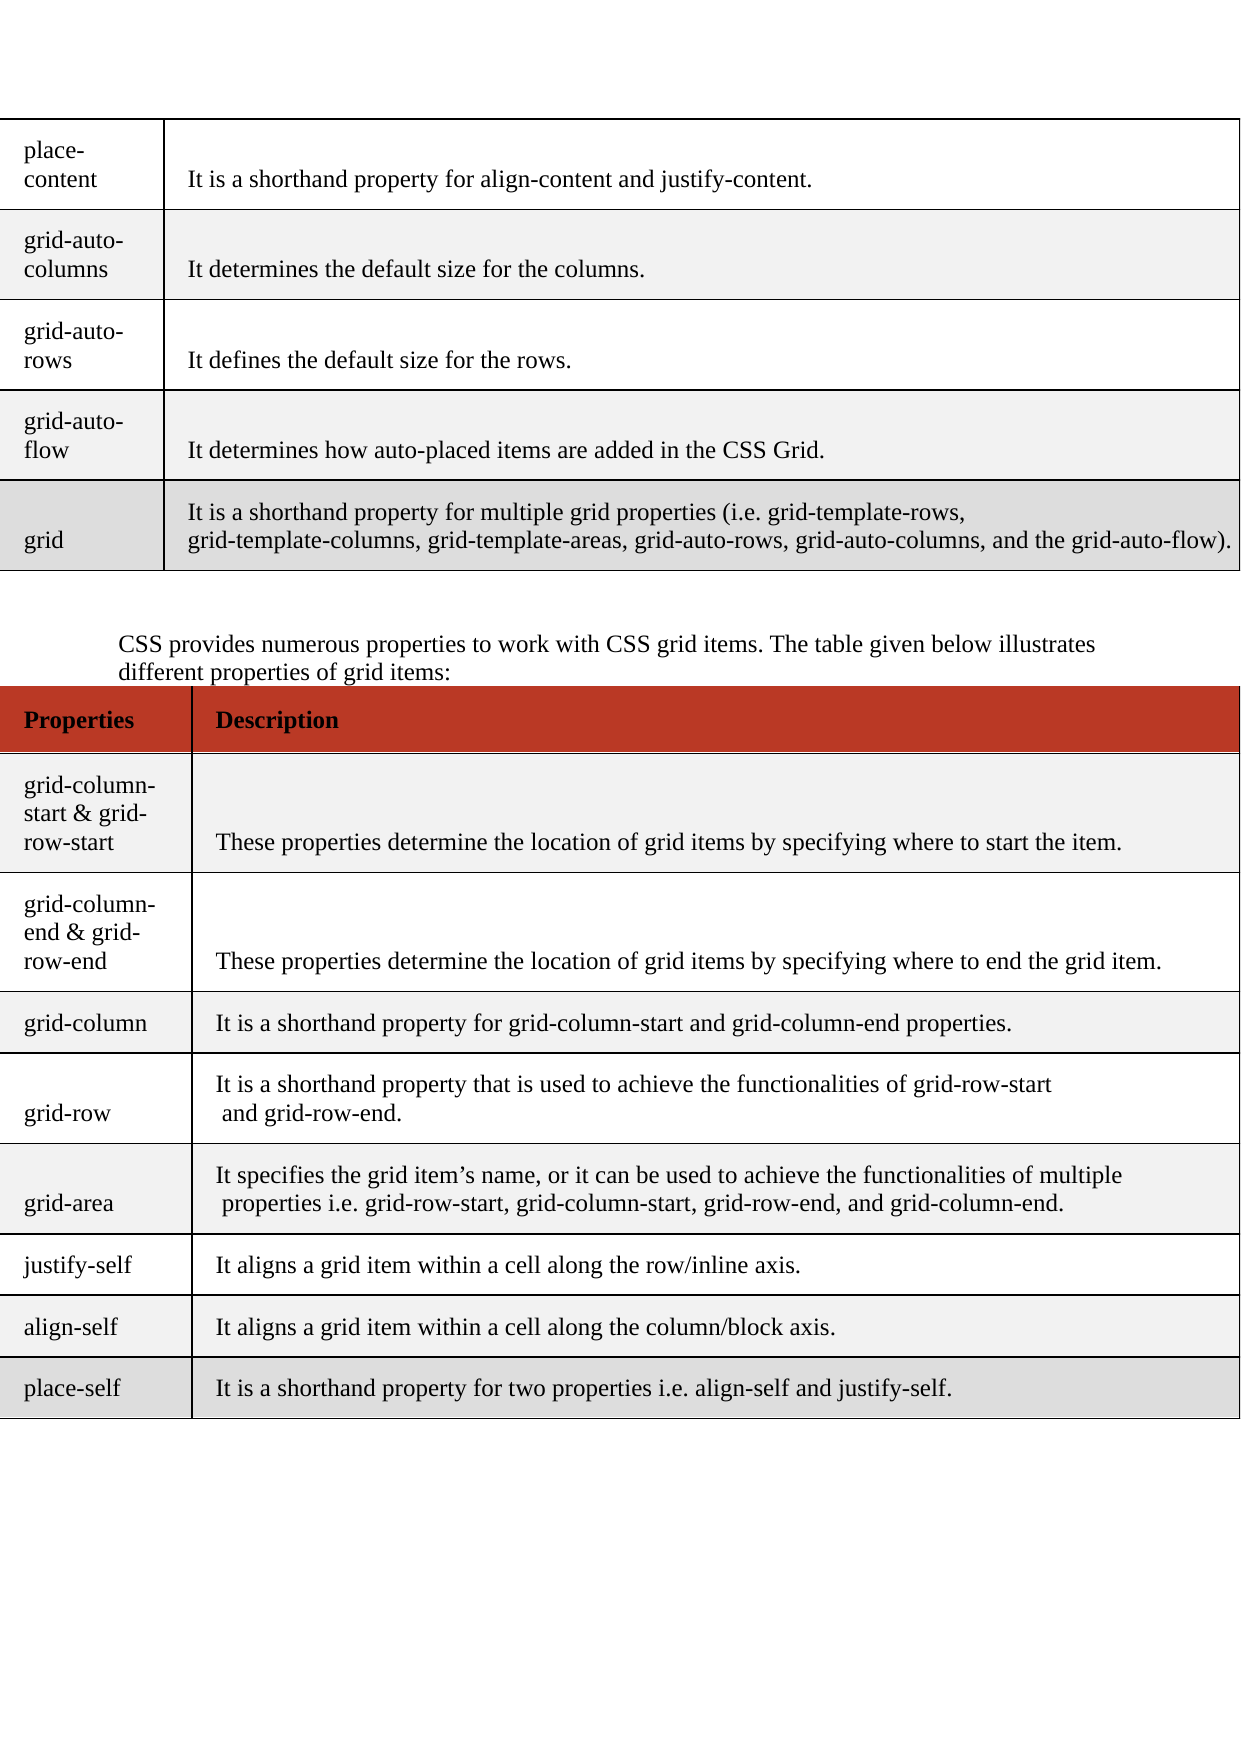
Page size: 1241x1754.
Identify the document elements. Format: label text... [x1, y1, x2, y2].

table_cell grid-auto-flow [0, 391, 163, 479]
table_cell grid-column-start & grid-row-start [0, 754, 191, 872]
table_cell grid-auto-columns [0, 210, 163, 299]
table_cell grid [0, 481, 163, 570]
table_cell These properties determine the location of grid items by specifying where to end the grid item. [193, 873, 1239, 991]
table_cell place-self [0, 1358, 191, 1417]
table_cell It is a shorthand property for align-content and justify-content. [165, 120, 1239, 208]
table_cell It specifies the grid item’s name, or it can be used to achieve the functionalities of multiple properties i.e. grid-row-start, grid-column-start, grid-row-end, and grid-column-end. [193, 1144, 1239, 1233]
table_cell It determines the default size for the columns. [165, 210, 1239, 299]
table_cell It is a shorthand property that is used to achieve the functionalities of grid-row-start and grid-row-end. [193, 1054, 1239, 1142]
table_cell align-self [0, 1296, 191, 1356]
table_cell It defines the default size for the rows. [165, 300, 1239, 389]
table_cell These properties determine the location of grid items by specifying where to start the item. [193, 754, 1239, 872]
table_cell grid-area [0, 1144, 191, 1233]
table_cell It is a shorthand property for multiple grid properties (i.e. grid-template-rows, grid-template-columns, grid-template-areas, grid-auto-rows, grid-auto-columns, and the grid-auto-flow). [165, 481, 1239, 570]
table_cell It determines how auto-placed items are added in the CSS Grid. [165, 391, 1239, 479]
table_cell grid-auto-rows [0, 300, 163, 389]
table_cell It is a shorthand property for two properties i.e. align-self and justify-self. [193, 1358, 1239, 1417]
table_cell grid-row [0, 1054, 191, 1142]
table_cell justify-self [0, 1235, 191, 1294]
table_cell grid-column-end & grid-row-end [0, 873, 191, 991]
text CSS provides numerous properties to work with CSS grid items. The table given below illustrates different properties of grid items: [118, 629, 1122, 686]
table_cell place-content [0, 120, 163, 208]
table_cell It aligns a grid item within a cell along the column/block axis. [193, 1296, 1239, 1356]
table_cell grid-column [0, 992, 191, 1052]
table_header Properties [0, 686, 191, 752]
table_header Description [193, 686, 1239, 752]
table_cell It aligns a grid item within a cell along the row/inline axis. [193, 1235, 1239, 1294]
table_cell It is a shorthand property for grid-column-start and grid-column-end properties. [193, 992, 1239, 1052]
